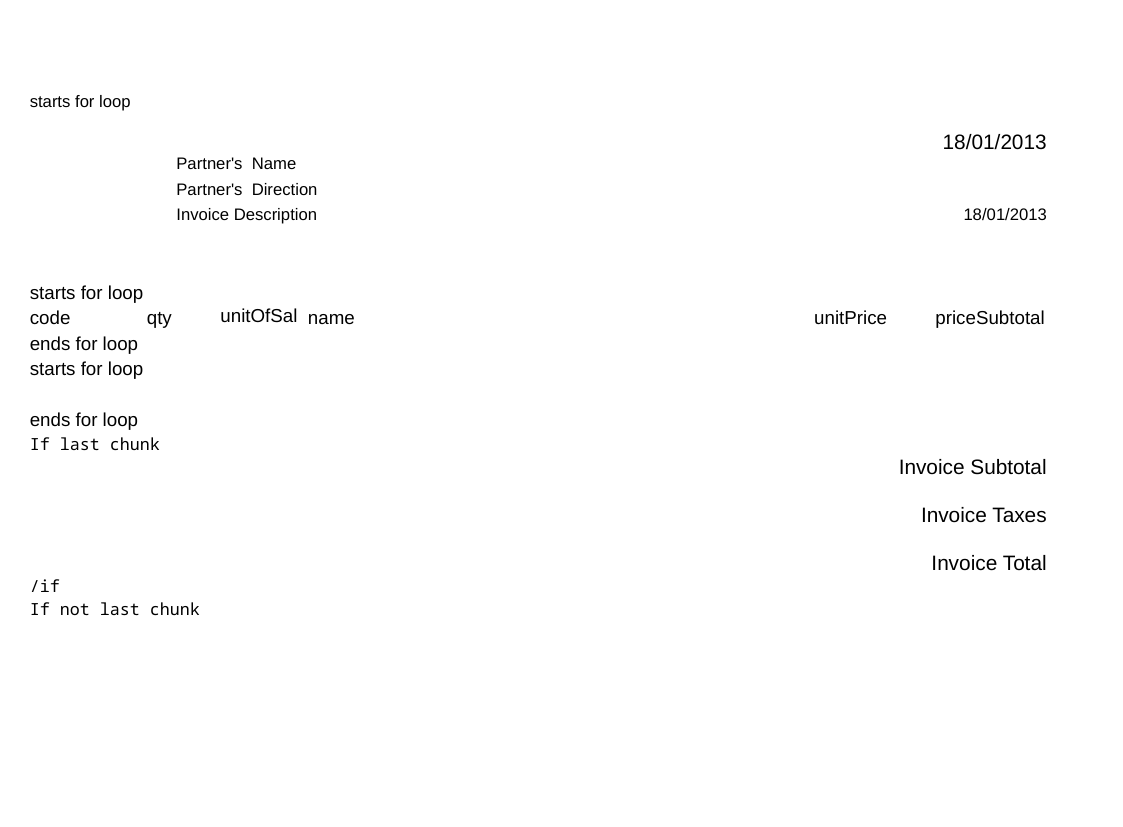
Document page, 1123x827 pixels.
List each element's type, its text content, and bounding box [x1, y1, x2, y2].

table_cell unitOfSale [220, 305, 308, 331]
table_cell [220, 381, 308, 407]
table_cell [747, 407, 892, 432]
table_cell [147, 407, 220, 432]
table_cell [747, 331, 892, 356]
table_cell qty [147, 305, 220, 331]
table_header [147, 280, 220, 305]
table_cell [30, 381, 147, 407]
table_cell [147, 381, 220, 407]
table_header [220, 280, 308, 305]
table_cell [308, 331, 747, 356]
table_cell ends for loop [30, 407, 147, 432]
table_cell [689, 205, 890, 230]
text If not last chunk [29, 597, 1047, 620]
table_cell name [308, 305, 747, 331]
table_cell [220, 356, 308, 381]
text Invoice Subtotal [29, 455, 1047, 479]
table_header [890, 154, 1047, 179]
table_cell [220, 407, 308, 432]
table_cell [308, 356, 747, 381]
table_cell [30, 230, 176, 256]
text If last chunk [29, 432, 1047, 455]
table_cell [747, 356, 892, 381]
table_cell code [30, 305, 147, 331]
table_header [689, 154, 890, 179]
table_header [892, 280, 1050, 305]
table_cell [892, 381, 1050, 407]
table_cell priceSubtotal [892, 305, 1050, 331]
table_cell [176, 230, 689, 256]
table_cell [147, 356, 220, 381]
text <setLang(user.context_lang or 'en_US')> [29, 68, 1047, 92]
table_cell [30, 205, 176, 230]
table_header [308, 280, 747, 305]
table_cell [890, 180, 1047, 205]
text Invoice Total [29, 551, 1047, 575]
table_header starts for loop [30, 280, 147, 305]
text starts for loop [29, 92, 1047, 111]
table_header Partner's Name [176, 154, 689, 179]
text /if [29, 575, 1047, 597]
text 18/01/2013 [29, 130, 1047, 154]
table_cell [892, 356, 1050, 381]
table_cell [220, 331, 308, 356]
table_cell [308, 407, 747, 432]
table_header [30, 154, 176, 179]
table_cell [689, 180, 890, 205]
table_cell unitPrice [747, 305, 892, 331]
table_cell ends for loop [30, 331, 147, 356]
table_cell [892, 407, 1050, 432]
table_header [747, 280, 892, 305]
table_cell [308, 381, 747, 407]
table_cell [890, 230, 1047, 256]
table_cell starts for loop [30, 356, 147, 381]
table_cell [892, 331, 1050, 356]
table_cell Partner's Direction [176, 180, 689, 205]
table_cell [147, 331, 220, 356]
table_cell Invoice Description [176, 205, 689, 230]
table_cell [30, 180, 176, 205]
table_cell 18/01/2013 [890, 205, 1047, 230]
table_cell [689, 230, 890, 256]
text Invoice Taxes [29, 503, 1047, 527]
table_cell [747, 381, 892, 407]
